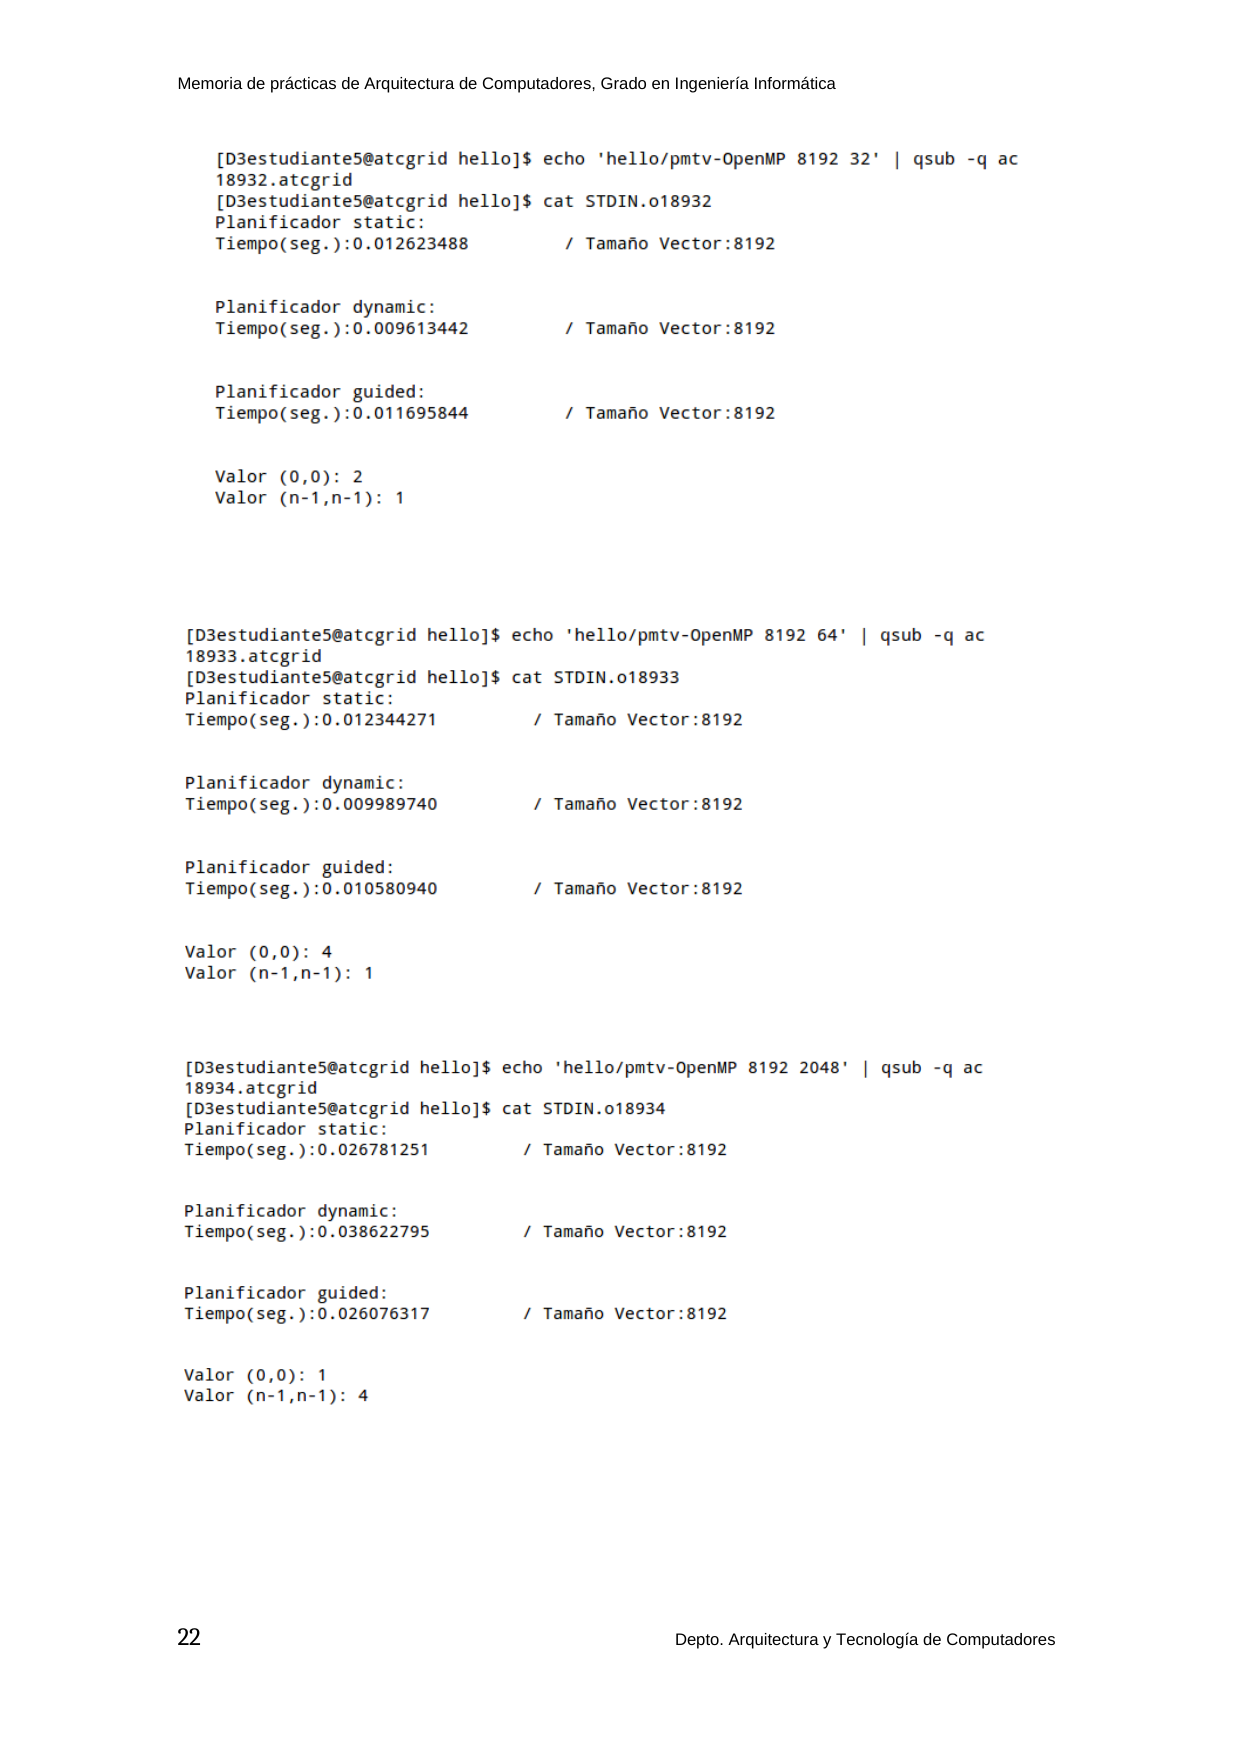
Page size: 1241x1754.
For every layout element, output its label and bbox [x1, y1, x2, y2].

picture [185, 621, 996, 987]
picture [183, 1055, 995, 1408]
picture [214, 147, 1026, 513]
